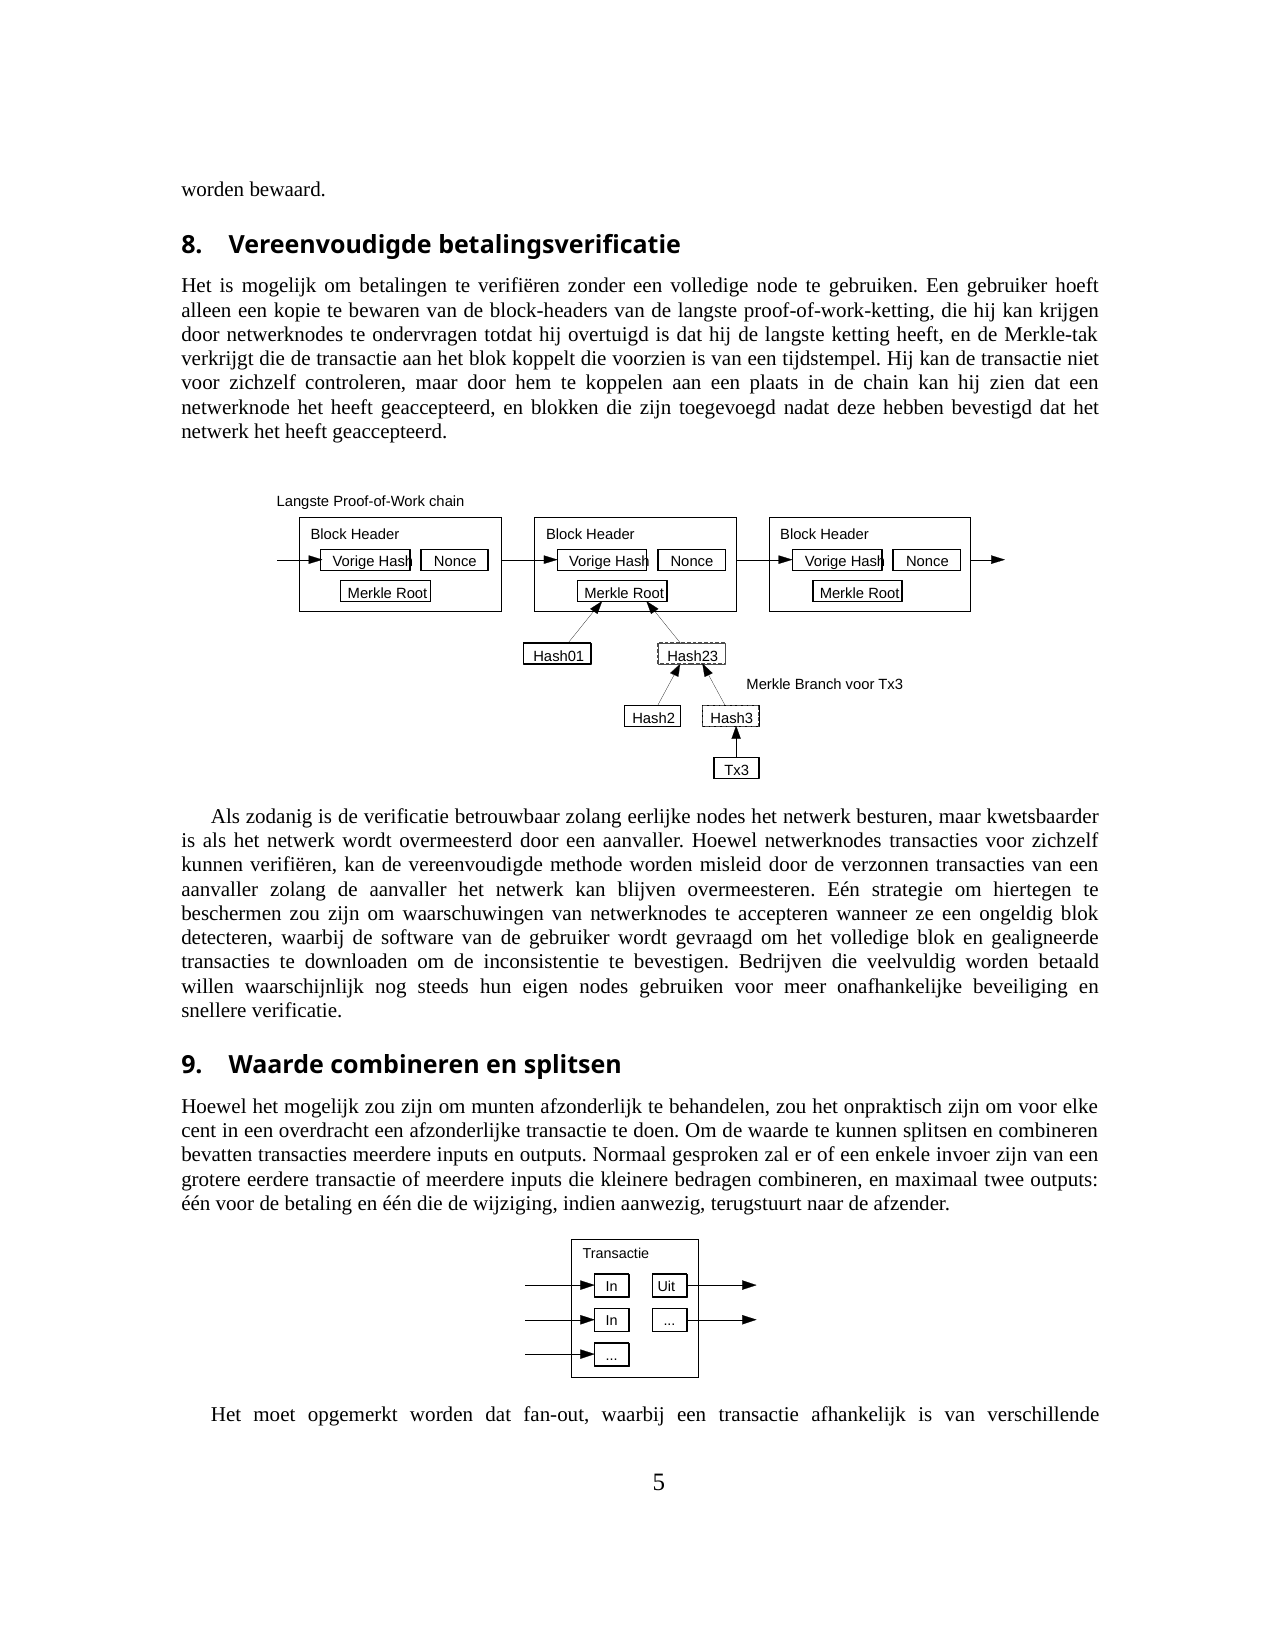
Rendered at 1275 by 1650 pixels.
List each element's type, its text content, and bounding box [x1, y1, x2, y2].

text Als zodanig is de verificatie betrouwbaar zolang eerlijke nodes het netwerk besturen, maar kwetsbaarder is als het netwerk wordt overmeesterd door een aanvaller. Hoewel netwerknodes transacties voor zichzelf kunnen verifiëren, kan de vereenvoudigde methode worden misleid door de verzonnen transacties van een aanvaller zolang de aanvaller het netwerk kan blijven overmeesteren. Eén strategie om hiertegen te beschermen zou zijn om waarschuwingen van netwerknodes te accepteren wanneer ze een ongeldig blok detecteren, waarbij de software van de gebruiker wordt gevraagd om het volledige blok en gealigneerde transacties te downloaden om de inconsistentie te bevestigen. Bedrijven die veelvuldig worden betaald willen waarschijnlijk nog steeds hun eigen nodes gebruiken voor meer onafhankelijke beveiliging en snellere verificatie. [181, 803, 1100, 1022]
subtitle 8. Vereenvoudigde betalingsverificatie [181, 226, 1100, 261]
text worden bewaard. [181, 177, 1100, 201]
text Het is mogelijk om betalingen te verifiëren zonder een volledige node te gebruiken. Een gebruiker hoeft alleen een kopie te bewaren van de block-headers van de langste proof-of-work-ketting, die hij kan krijgen door netwerknodes te ondervragen totdat hij overtuigd is dat hij de langste ketting heeft, en de Merkle-tak verkrijgt die de transactie aan het blok koppelt die voorzien is van een tijdstempel. Hij kan de transactie niet voor zichzelf controleren, maar door hem te koppelen aan een plaats in de chain kan hij zien dat een netwerknode het heeft geaccepteerd, en blokken die zijn toegevoegd nadat deze hebben bevestigd dat het netwerk het heeft geaccepteerd. [181, 273, 1100, 443]
text Hoewel het mogelijk zou zijn om munten afzonderlijk te behandelen, zou het onpraktisch zijn om voor elke cent in een overdracht een afzonderlijke transactie te doen. Om de waarde te kunnen splitsen en combineren bevatten transacties meerdere inputs en outputs. Normaal gesproken zal er of een enkele invoer zijn van een grotere eerdere transactie of meerdere inputs die kleinere bedragen combineren, en maximaal twee outputs: één voor de betaling en één die de wijziging, indien aanwezig, terugstuurt naar de afzender. [181, 1093, 1100, 1215]
subtitle 9. Waarde combineren en splitsen [181, 1047, 1100, 1081]
text Het moet opgemerkt worden dat fan-out, waarbij een transactie afhankelijk is van verschillende [181, 1402, 1100, 1426]
